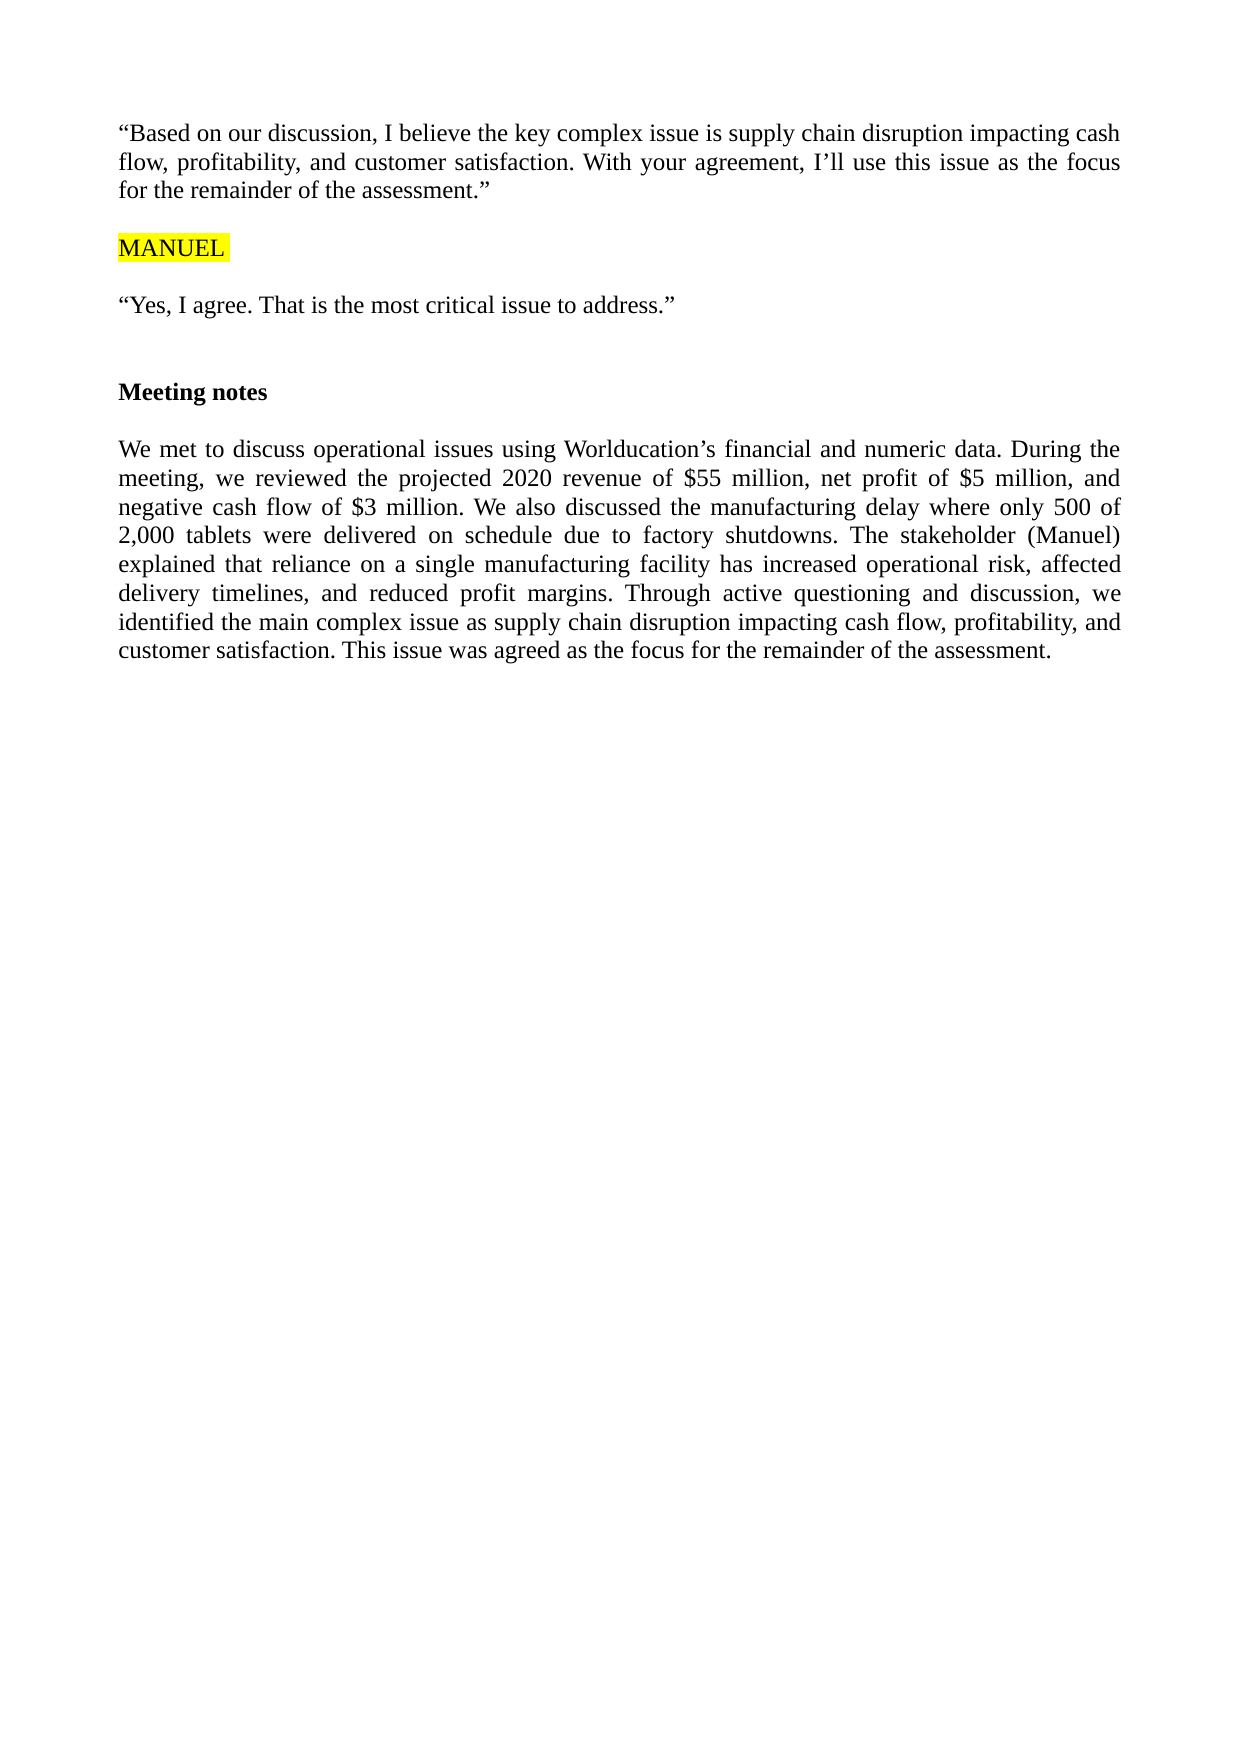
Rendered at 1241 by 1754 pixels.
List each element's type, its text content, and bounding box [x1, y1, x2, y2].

text “Based on our discussion, I believe the key complex issue is supply chain disruption impacting cash flow, profitability, and customer satisfaction. With your agreement, I’ll use this issue as the focus for the remainder of the assessment.” [118, 118, 1122, 204]
text Meeting notes [118, 377, 1122, 406]
text “Yes, I agree. That is the most critical issue to address.” [118, 291, 1122, 319]
text We met to discuss operational issues using Worlducation’s financial and numeric data. During the meeting, we reviewed the projected 2020 revenue of $55 million, net profit of $5 million, and negative cash flow of $3 million. We also discussed the manufacturing delay where only 500 of 2,000 tablets were delivered on schedule due to factory shutdowns. The stakeholder (Manuel) explained that reliance on a single manufacturing facility has increased operational risk, affected delivery timelines, and reduced profit margins. Through active questioning and discussion, we identified the main complex issue as supply chain disruption impacting cash flow, profitability, and customer satisfaction. This issue was agreed as the focus for the remainder of the assessment. [118, 434, 1122, 664]
text MANUEL [118, 233, 1122, 262]
